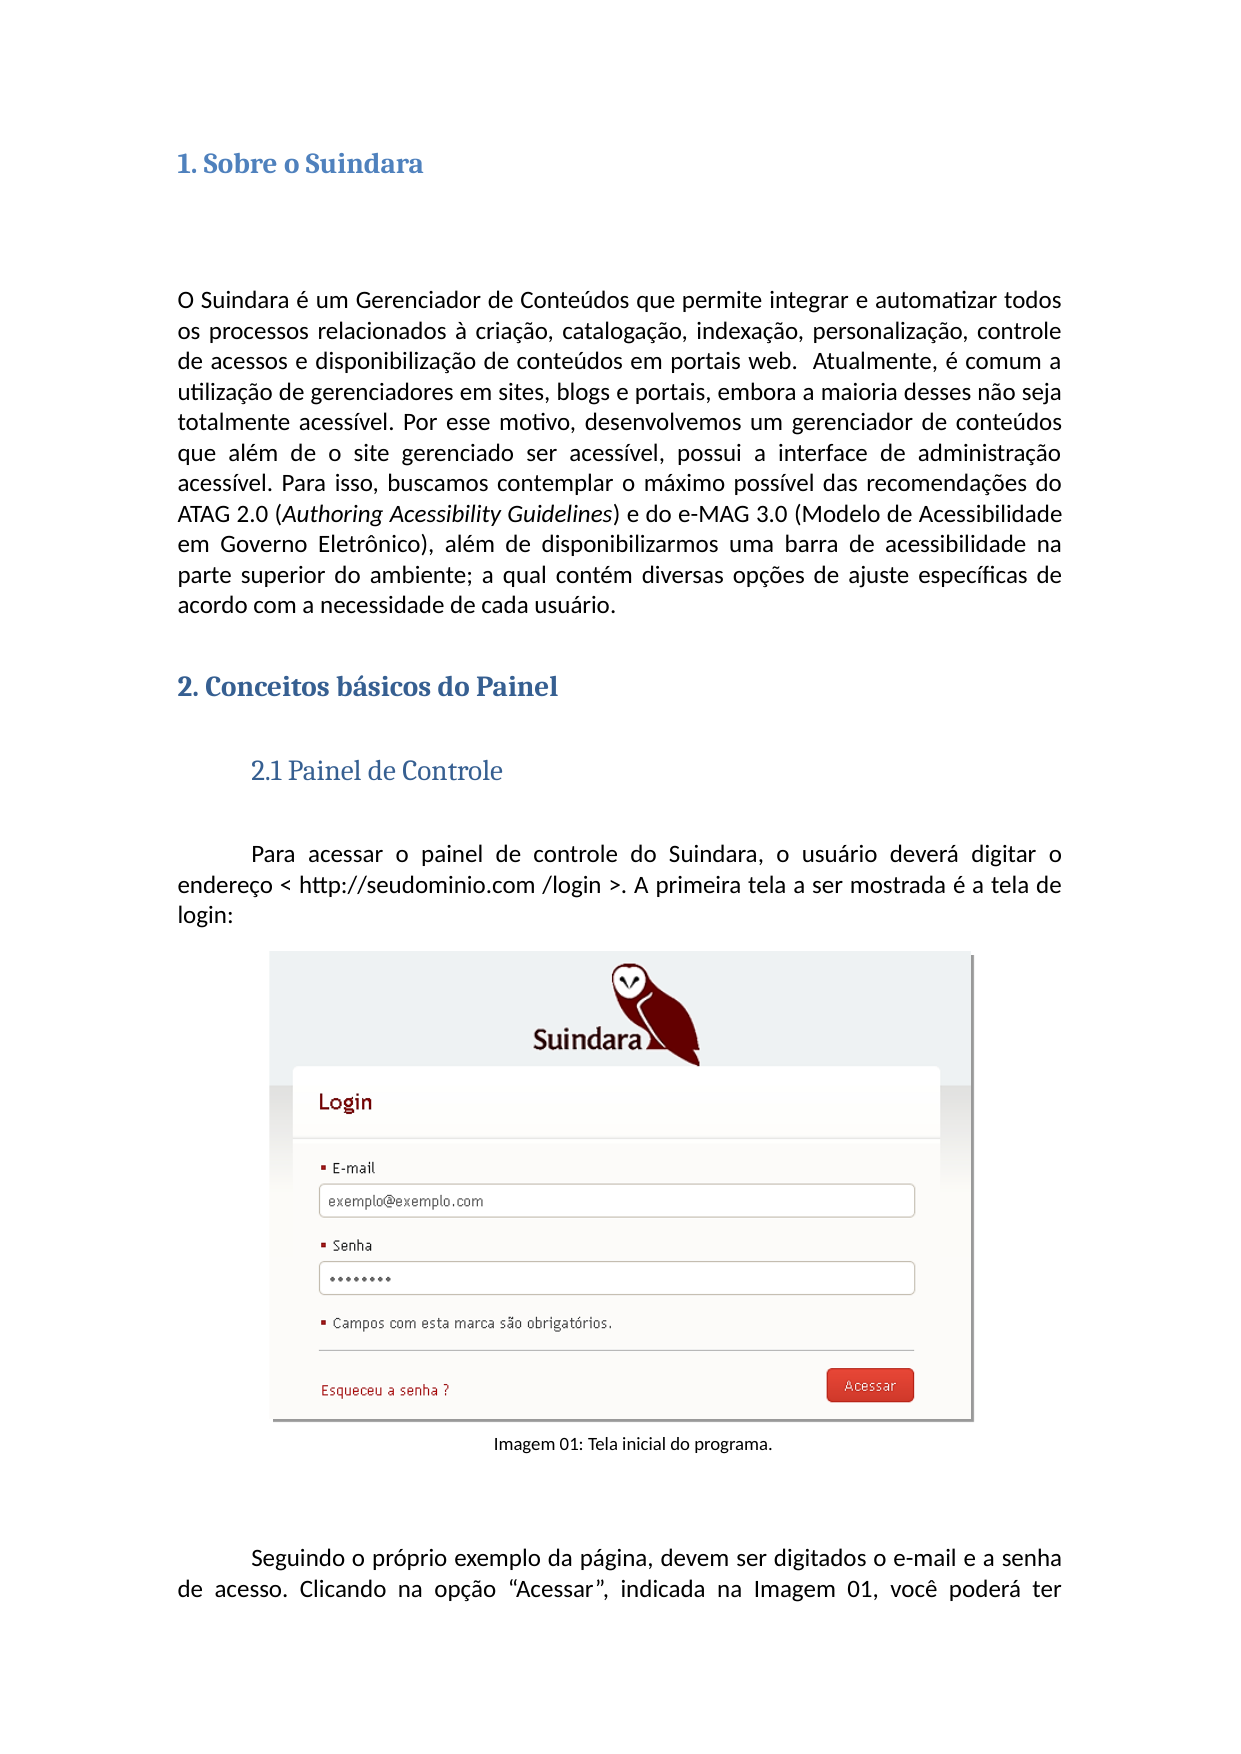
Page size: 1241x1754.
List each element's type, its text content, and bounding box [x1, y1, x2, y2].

text Para acessar o painel de controle do Suindara, o usuário deverá digitar o endereço < http://seudominio.com /login >. A primeira tela a ser mostrada é a tela de login: [177, 839, 1063, 930]
subtitle 2.1 Painel de Controle [177, 754, 1063, 787]
subtitle 1. Sobre o Suindara [177, 148, 1063, 181]
text Imagem 01: Tela inicial do programa. [472, 1432, 794, 1455]
text Seguindo o próprio exemplo da página, devem ser digitados o e-mail e a senha de acesso. Clicando na opção “Acessar”, indicada na Imagem 01, você poderá ter [177, 1543, 1063, 1604]
text O Suindara é um Gerenciador de Conteúdos que permite integrar e automatizar todos os processos relacionados à criação, catalogação, indexação, personalização, controle de acessos e disponibilização de conteúdos em portais web. Atualmente, é comum a utilização de gerenciadores em sites, blogs e portais, embora a maioria desses não seja totalmente acessível. Por esse motivo, desenvolvemos um gerenciador de conteúdos que além de o site gerenciado ser acessível, possui a interface de administração acessível. Para isso, buscamos contemplar o máximo possível das recomendações do ATAG 2.0 (Authoring Acessibility Guidelines) e do e-MAG 3.0 (Modelo de Acessibilidade em Governo Eletrônico), além de disponibilizarmos uma barra de acessibilidade na parte superior do ambiente; a qual contém diversas opções de ajuste específicas de acordo com a necessidade de cada usuário. [177, 284, 1063, 620]
subtitle 2. Conceitos básicos do Painel [177, 670, 1063, 704]
picture [269, 951, 971, 1419]
